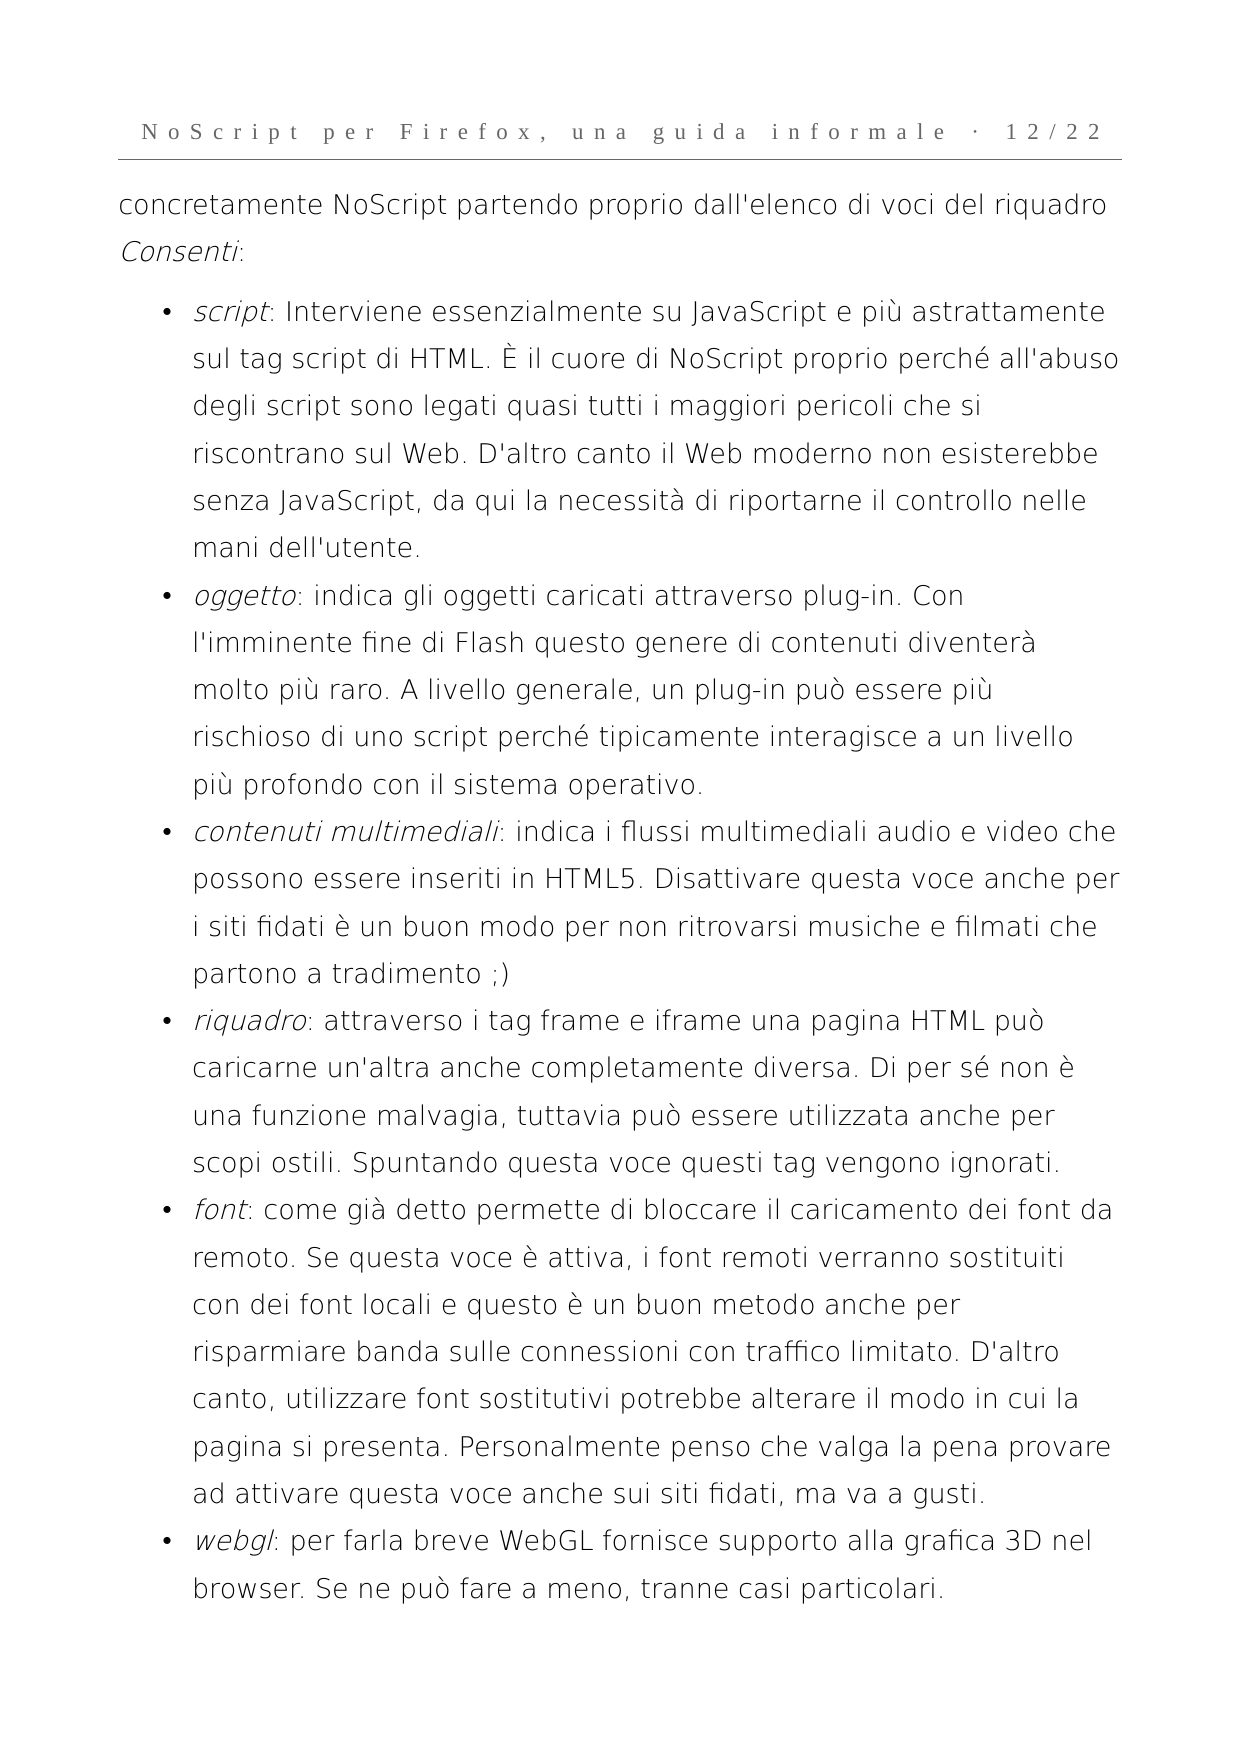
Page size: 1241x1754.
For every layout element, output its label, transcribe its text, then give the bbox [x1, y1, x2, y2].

list webgl: per farla breve WebGL fornisce supporto alla grafica 3D nel browser. Se ne può fare a meno, tranne casi particolari. [162, 1526, 1122, 1604]
list font: come già detto permette di bloccare il caricamento dei font da remoto. Se questa voce è attiva, i font remoti verranno sostituiti con dei font locali e questo è un buon metodo anche per risparmiare banda sulle connessioni con traffico limitato. D'altro canto, utilizzare font sostitutivi potrebbe alterare il modo in cui la pagina si presenta. Personalmente penso che valga la pena provare ad attivare questa voce anche sui siti fidati, ma va a gusti. [162, 1194, 1122, 1510]
text concretamente NoScript partendo proprio dall'elenco di voci del riquadro Consenti: [118, 189, 1122, 268]
list contenuti multimediali: indica i flussi multimediali audio e video che possono essere inseriti in HTML5. Disattivare questa voce anche per i siti fidati è un buon modo per non ritrovarsi musiche e filmati che partono a tradimento ;) [162, 816, 1122, 990]
list riquadro: attraverso i tag frame e iframe una pagina HTML può caricarne un'altra anche completamente diversa. Di per sé non è una funzione malvagia, tuttavia può essere utilizzata anche per scopi ostili. Spuntando questa voce questi tag vengono ignorati. [162, 1005, 1122, 1179]
list oggetto: indica gli oggetti caricati attraverso plug-in. Con l'imminente fine di Flash questo genere di contenuti diventerà molto più raro. A livello generale, un plug-in può essere più rischioso di uno script perché tipicamente interagisce a un livello più profondo con il sistema operativo. [162, 580, 1122, 801]
list script: Interviene essenzialmente su JavaScript e più astrattamente sul tag script di HTML. È il cuore di NoScript proprio perché all'abuso degli script sono legati quasi tutti i maggiori pericoli che si riscontrano sul Web. D'altro canto il Web moderno non esisterebbe senza JavaScript, da qui la necessità di riportarne il controllo nelle mani dell'utente. [162, 296, 1122, 564]
